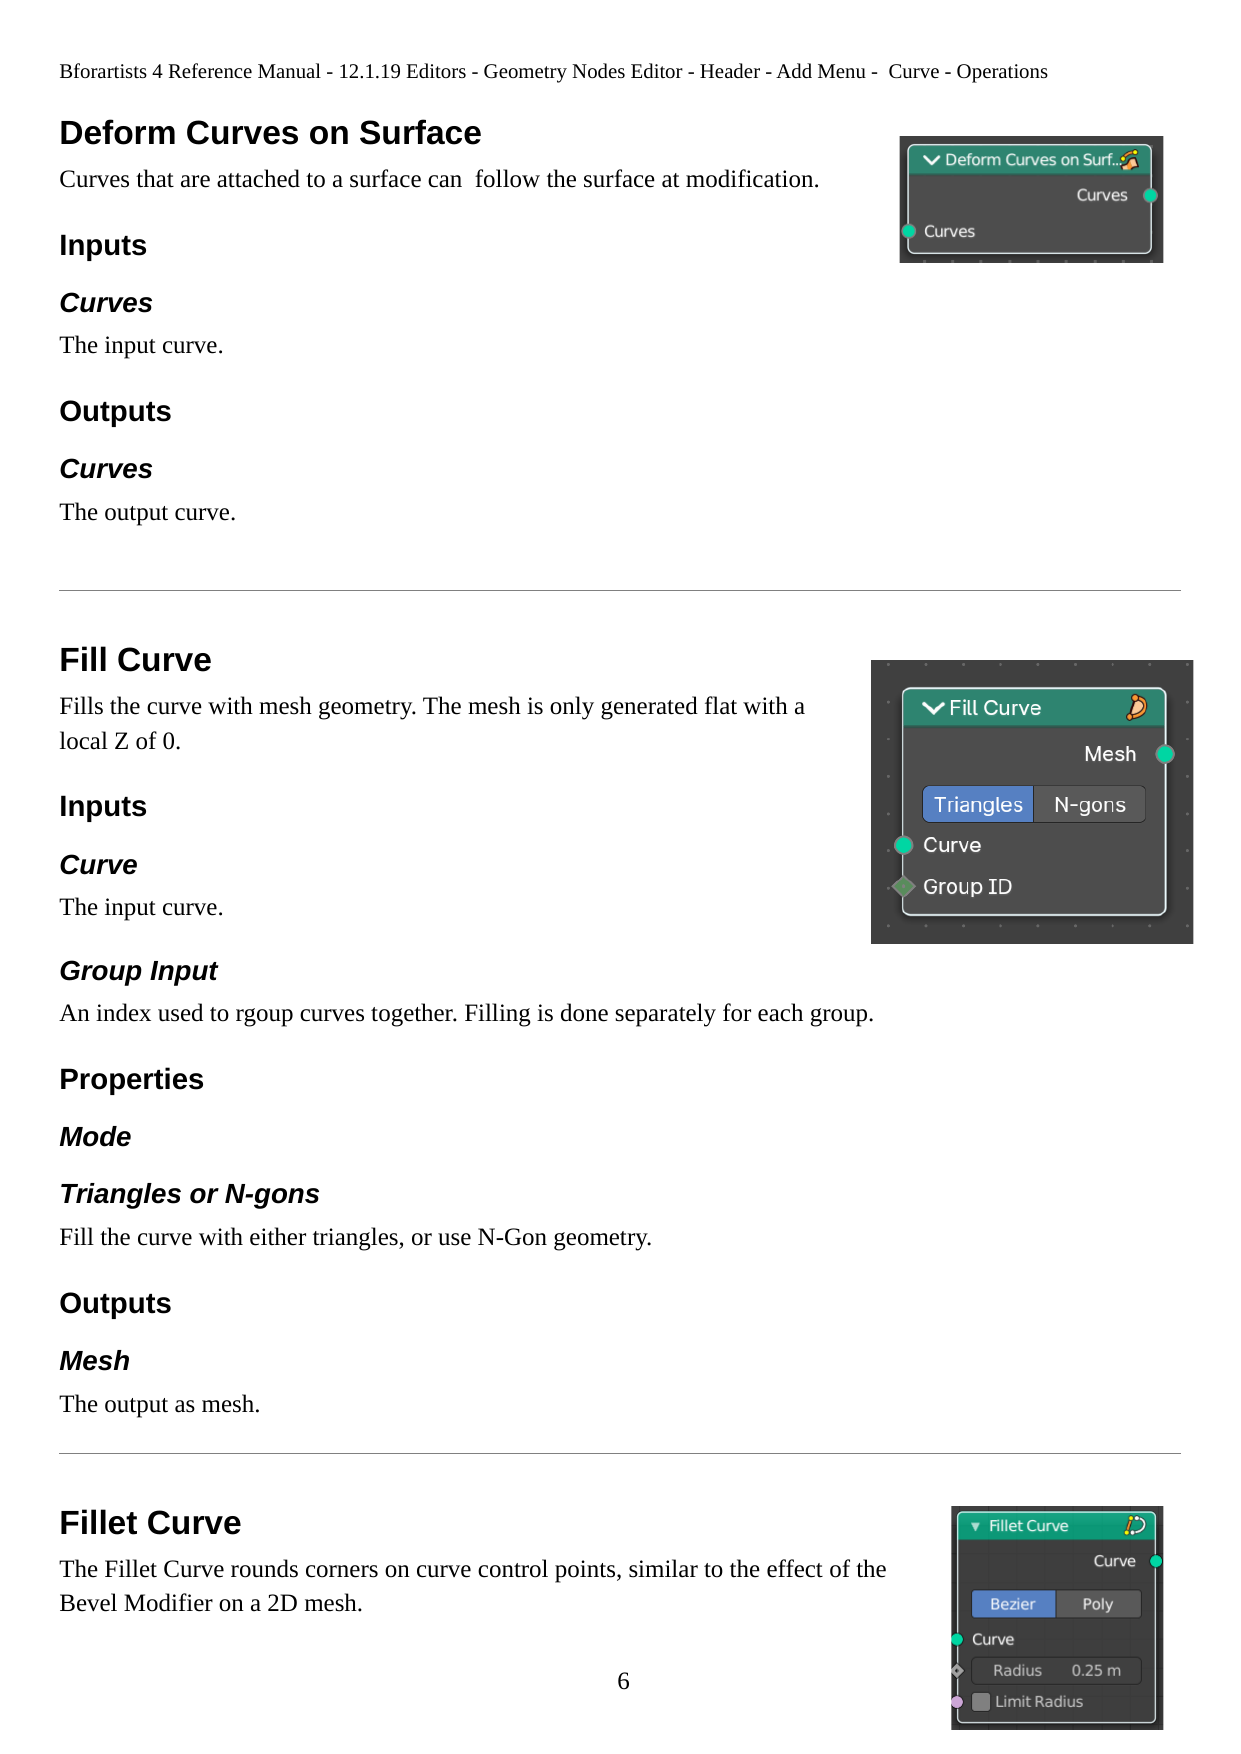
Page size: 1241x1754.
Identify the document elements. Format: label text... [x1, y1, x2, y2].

subtitle [1164, 227, 1181, 261]
subtitle Deform Curves on Surface [59, 113, 1181, 151]
subtitle Outputs [59, 1286, 1181, 1319]
picture [951, 1506, 1164, 1730]
subtitle Group Input [59, 954, 1181, 986]
subtitle Inputs [59, 789, 871, 823]
text Curves that are attached to a surface can follow the surface at modification. [59, 164, 899, 192]
picture [899, 136, 1164, 263]
subtitle Triangles or N-gons [59, 1178, 1181, 1209]
text The output curve. [59, 497, 1181, 526]
text Fill the curve with either triangles, or use N-Gon geometry. [59, 1222, 1181, 1251]
picture [871, 660, 1194, 944]
subtitle Curves [59, 453, 1181, 485]
subtitle Mesh [59, 1344, 1181, 1376]
text An index used to rgoup curves together. Filling is done separately for each group. [59, 998, 1181, 1027]
subtitle Fillet Curve [59, 1503, 1181, 1542]
subtitle Outputs [59, 394, 1181, 428]
text The input curve. [59, 892, 871, 921]
text The output as mesh. [59, 1389, 1181, 1418]
subtitle Properties [59, 1062, 1181, 1096]
text The input curve. [59, 331, 1181, 359]
subtitle Inputs [59, 227, 899, 261]
subtitle Fill Curve [59, 640, 1181, 679]
text Fills the curve with mesh geometry. The mesh is only generated flat with a local Z of 0. [59, 691, 871, 754]
subtitle Mode [59, 1121, 1181, 1153]
text The Fillet Curve rounds corners on curve control points, similar to the effect of the Bevel Modifier on a 2D mesh. [59, 1554, 951, 1617]
subtitle Curve [59, 848, 871, 880]
subtitle Curves [59, 286, 1181, 318]
